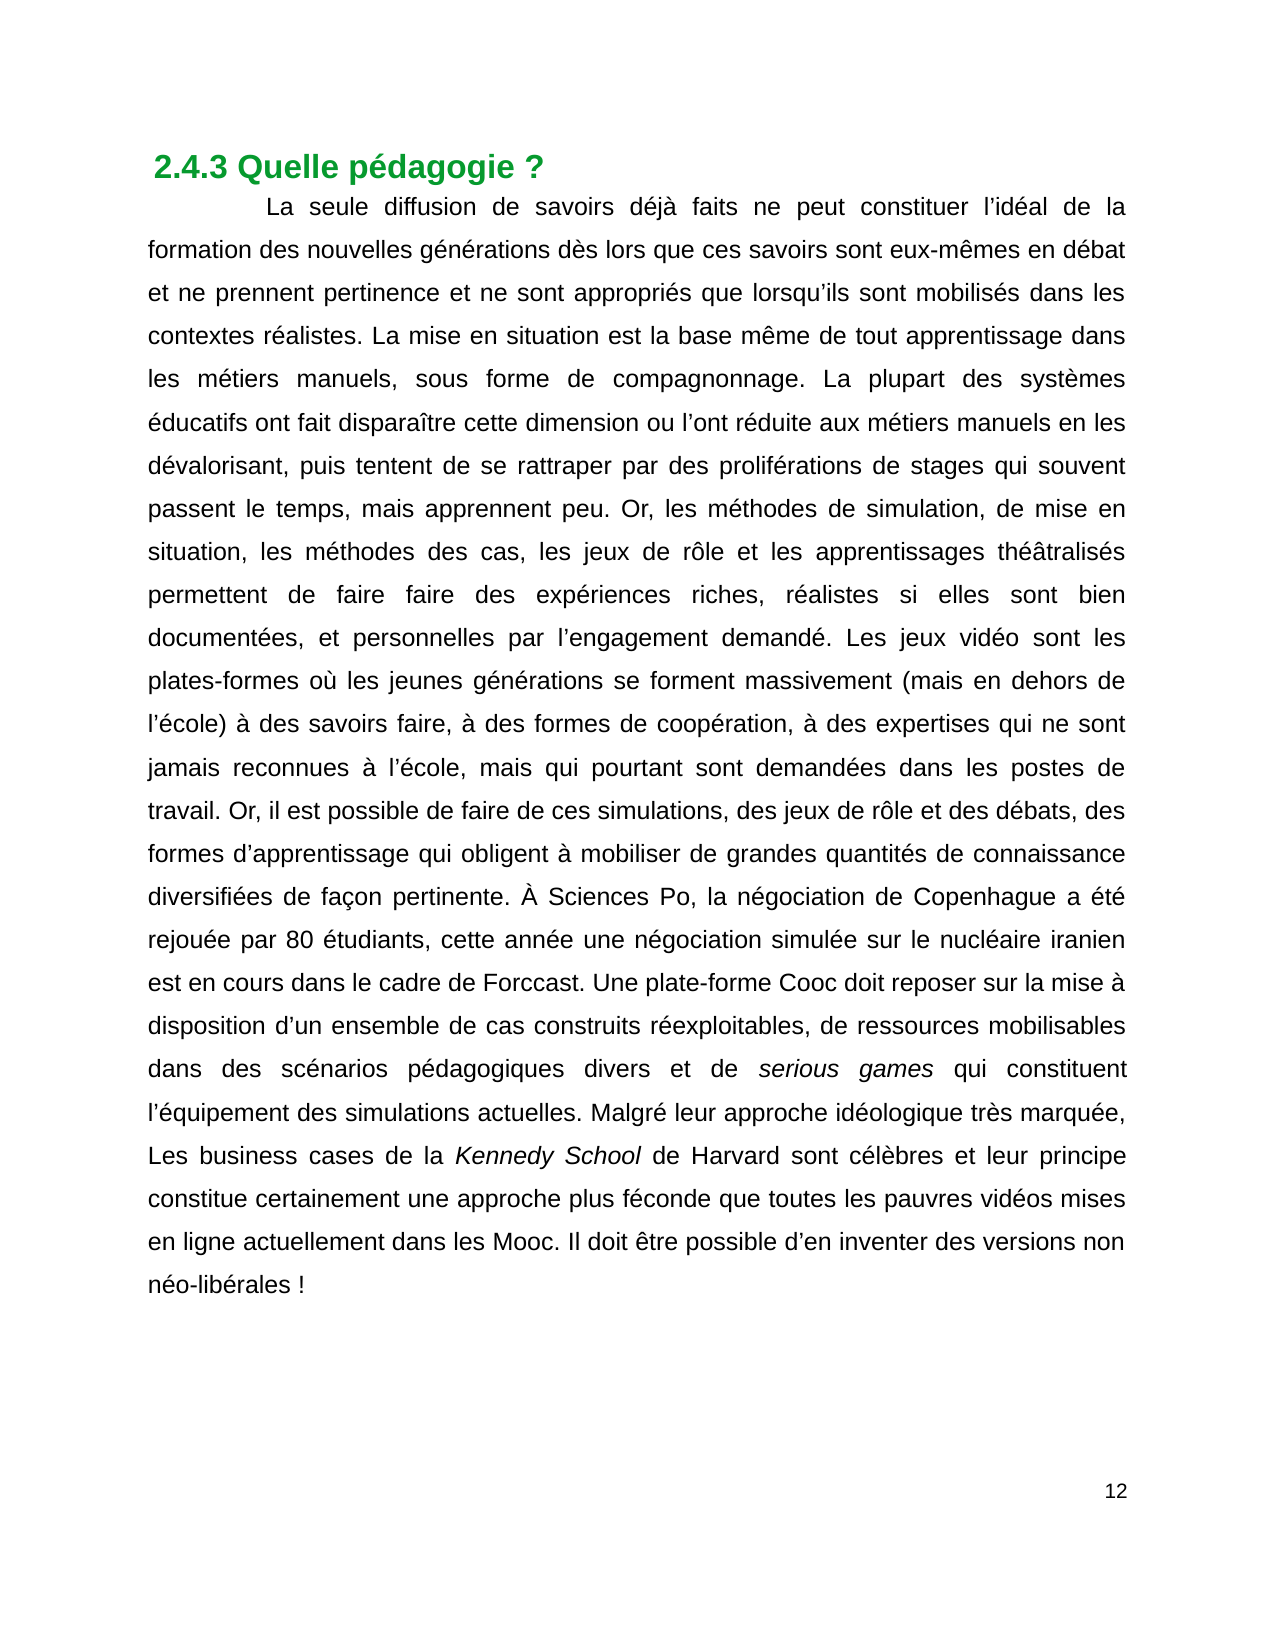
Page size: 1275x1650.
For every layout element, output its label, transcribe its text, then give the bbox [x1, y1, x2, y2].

text La seule diffusion de savoirs déjà faits ne peut constituer l’idéal de la formation des nouvelles générations dès lors que ces savoirs sont eux-mêmes en débat et ne prennent pertinence et ne sont appropriés que lorsqu’ils sont mobilisés dans les contextes réalistes. La mise en situation est la base même de tout apprentissage dans les métiers manuels, sous forme de compagnonnage. La plupart des systèmes éducatifs ont fait disparaître cette dimension ou l’ont réduite aux métiers manuels en les dévalorisant, puis tentent de se rattraper par des proliférations de stages qui souvent passent le temps, mais apprennent peu. Or, les méthodes de simulation, de mise en situation, les méthodes des cas, les jeux de rôle et les apprentissages théâtralisés permettent de faire faire des expériences riches, réalistes si elles sont bien documentées, et personnelles par l’engagement demandé. Les jeux vidéo sont les plates-formes où les jeunes générations se forment massivement (mais en dehors de l’école) à des savoirs faire, à des formes de coopération, à des expertises qui ne sont jamais reconnues à l’école, mais qui pourtant sont demandées dans les postes de travail. Or, il est possible de faire de ces simulations, des jeux de rôle et des débats, des formes d’apprentissage qui obligent à mobiliser de grandes quantités de connaissance diversifiées de façon pertinente. À Sciences Po, la négociation de Copenhague a été rejouée par 80 étudiants, cette année une négociation simulée sur le nucléaire iranien est en cours dans le cadre de Forccast. Une plate-forme Cooc doit reposer sur la mise à disposition d’un ensemble de cas construits réexploitables, de ressources mobilisables dans des scénarios pédagogiques divers et de serious games qui constituent l’équipement des simulations actuelles. Malgré leur approche idéologique très marquée, Les business cases de la Kennedy School de Harvard sont célèbres et leur principe constitue certainement une approche plus féconde que toutes les pauvres vidéos mises en ligne actuellement dans les Mooc. Il doit être possible d’en inventer des versions non néo-libérales ! [148, 192, 1127, 1299]
subtitle Quelle pédagogie ? [151, 148, 1127, 186]
